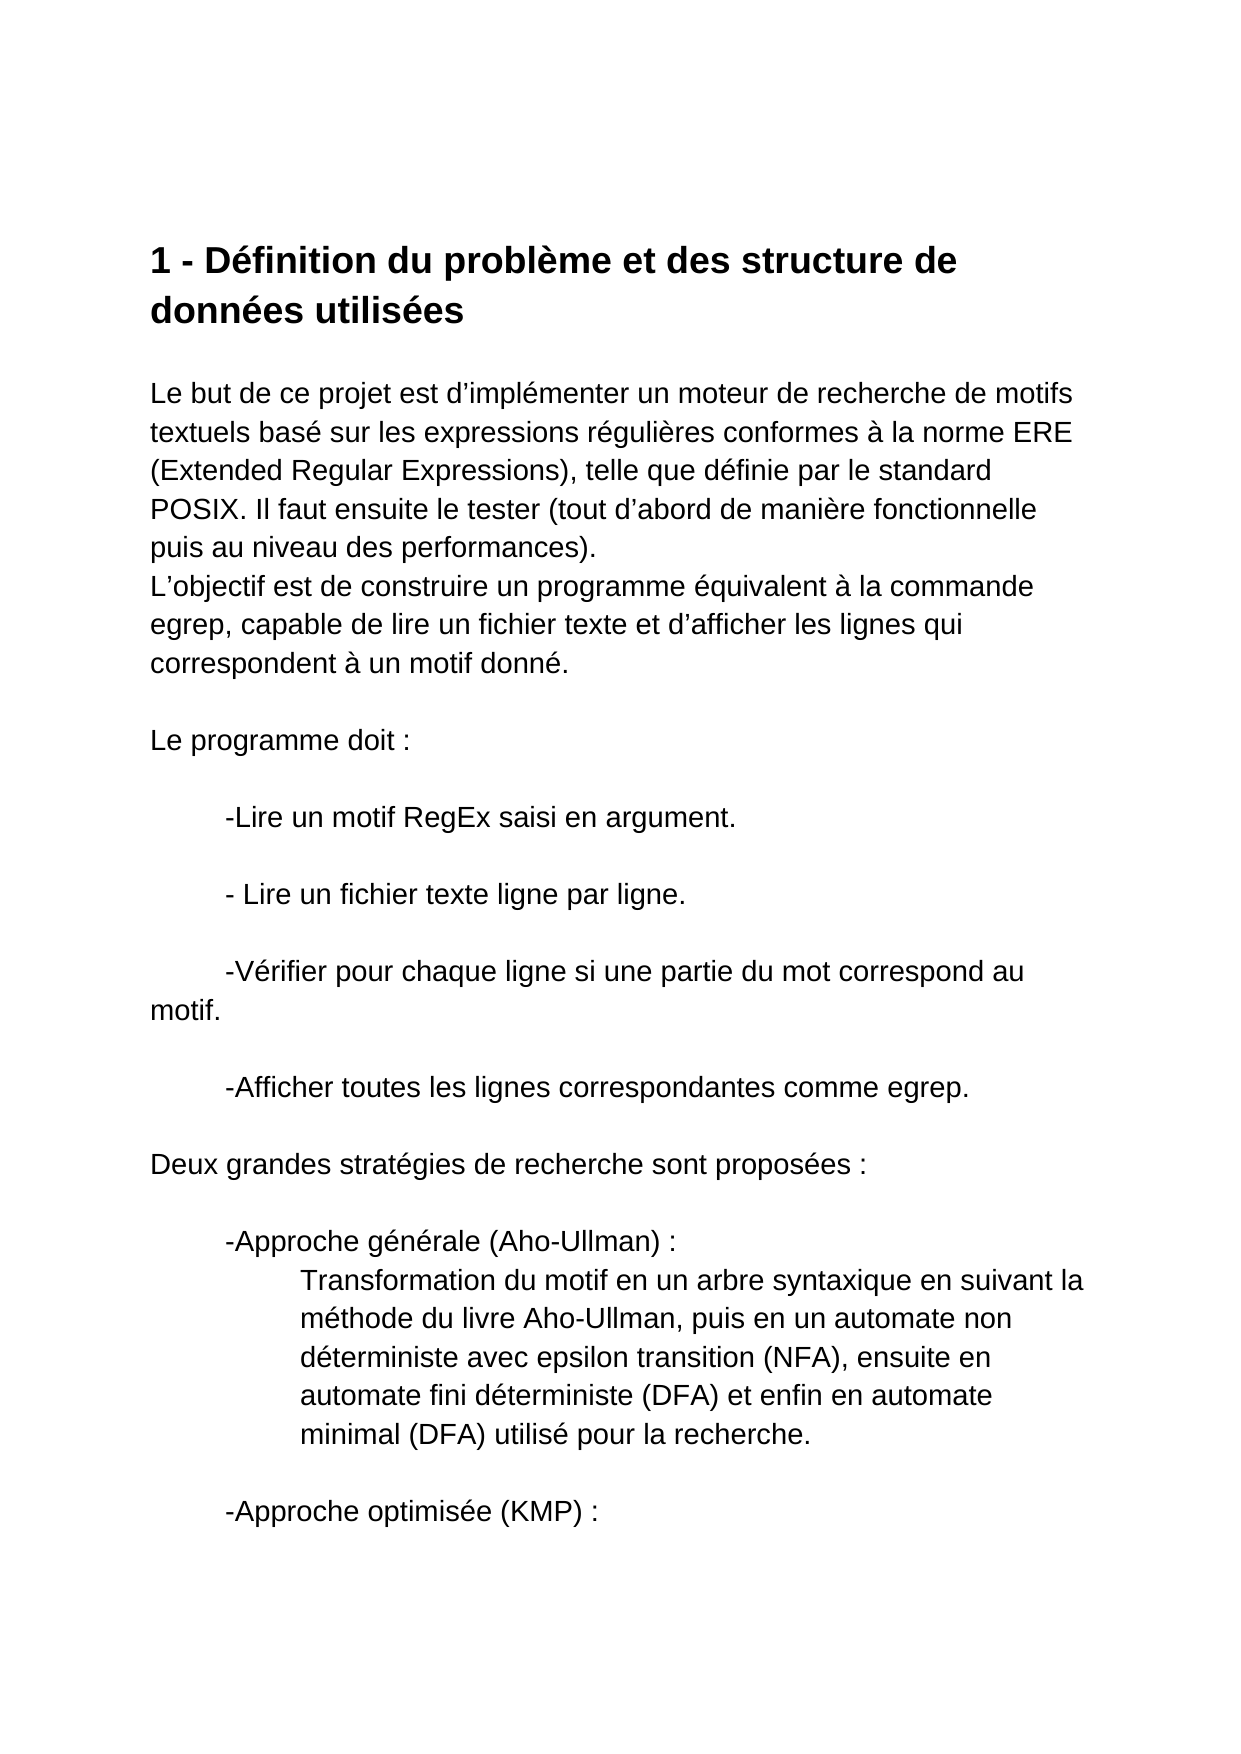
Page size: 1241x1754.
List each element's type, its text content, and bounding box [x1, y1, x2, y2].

text -Afficher toutes les lignes correspondantes comme egrep. [150, 1070, 1090, 1103]
text Transformation du motif en un arbre syntaxique en suivant la méthode du livre Aho-Ullman, puis en un automate non déterministe avec epsilon transition (NFA), ensuite en automate fini déterministe (DFA) et enfin en automate minimal (DFA) utilisé pour la recherche. [300, 1262, 1090, 1450]
text -Lire un motif RegEx saisi en argument. [150, 800, 1090, 833]
text 1 - Définition du problème et des structure de données utilisées [150, 238, 1090, 331]
text Le but de ce projet est d’implémenter un moteur de recherche de motifs textuels basé sur les expressions régulières conformes à la norme ERE (Extended Regular Expressions), telle que définie par le standard POSIX. Il faut ensuite le tester (tout d’abord de manière fonctionnelle puis au niveau des performances). [150, 376, 1090, 564]
text Deux grandes stratégies de recherche sont proposées : [150, 1147, 1090, 1180]
text -Approche optimisée (KMP) : [150, 1494, 1090, 1527]
text L’objectif est de construire un programme équivalent à la commande egrep, capable de lire un fichier texte et d’afficher les lignes qui correspondent à un motif donné. [150, 569, 1090, 679]
text - Lire un fichier texte ligne par ligne. [150, 877, 1090, 911]
text -Approche générale (Aho-Ullman) : [150, 1224, 1090, 1257]
text -Vérifier pour chaque ligne si une partie du mot correspond au motif. [150, 954, 1090, 1026]
text Le programme doit : [150, 723, 1090, 756]
